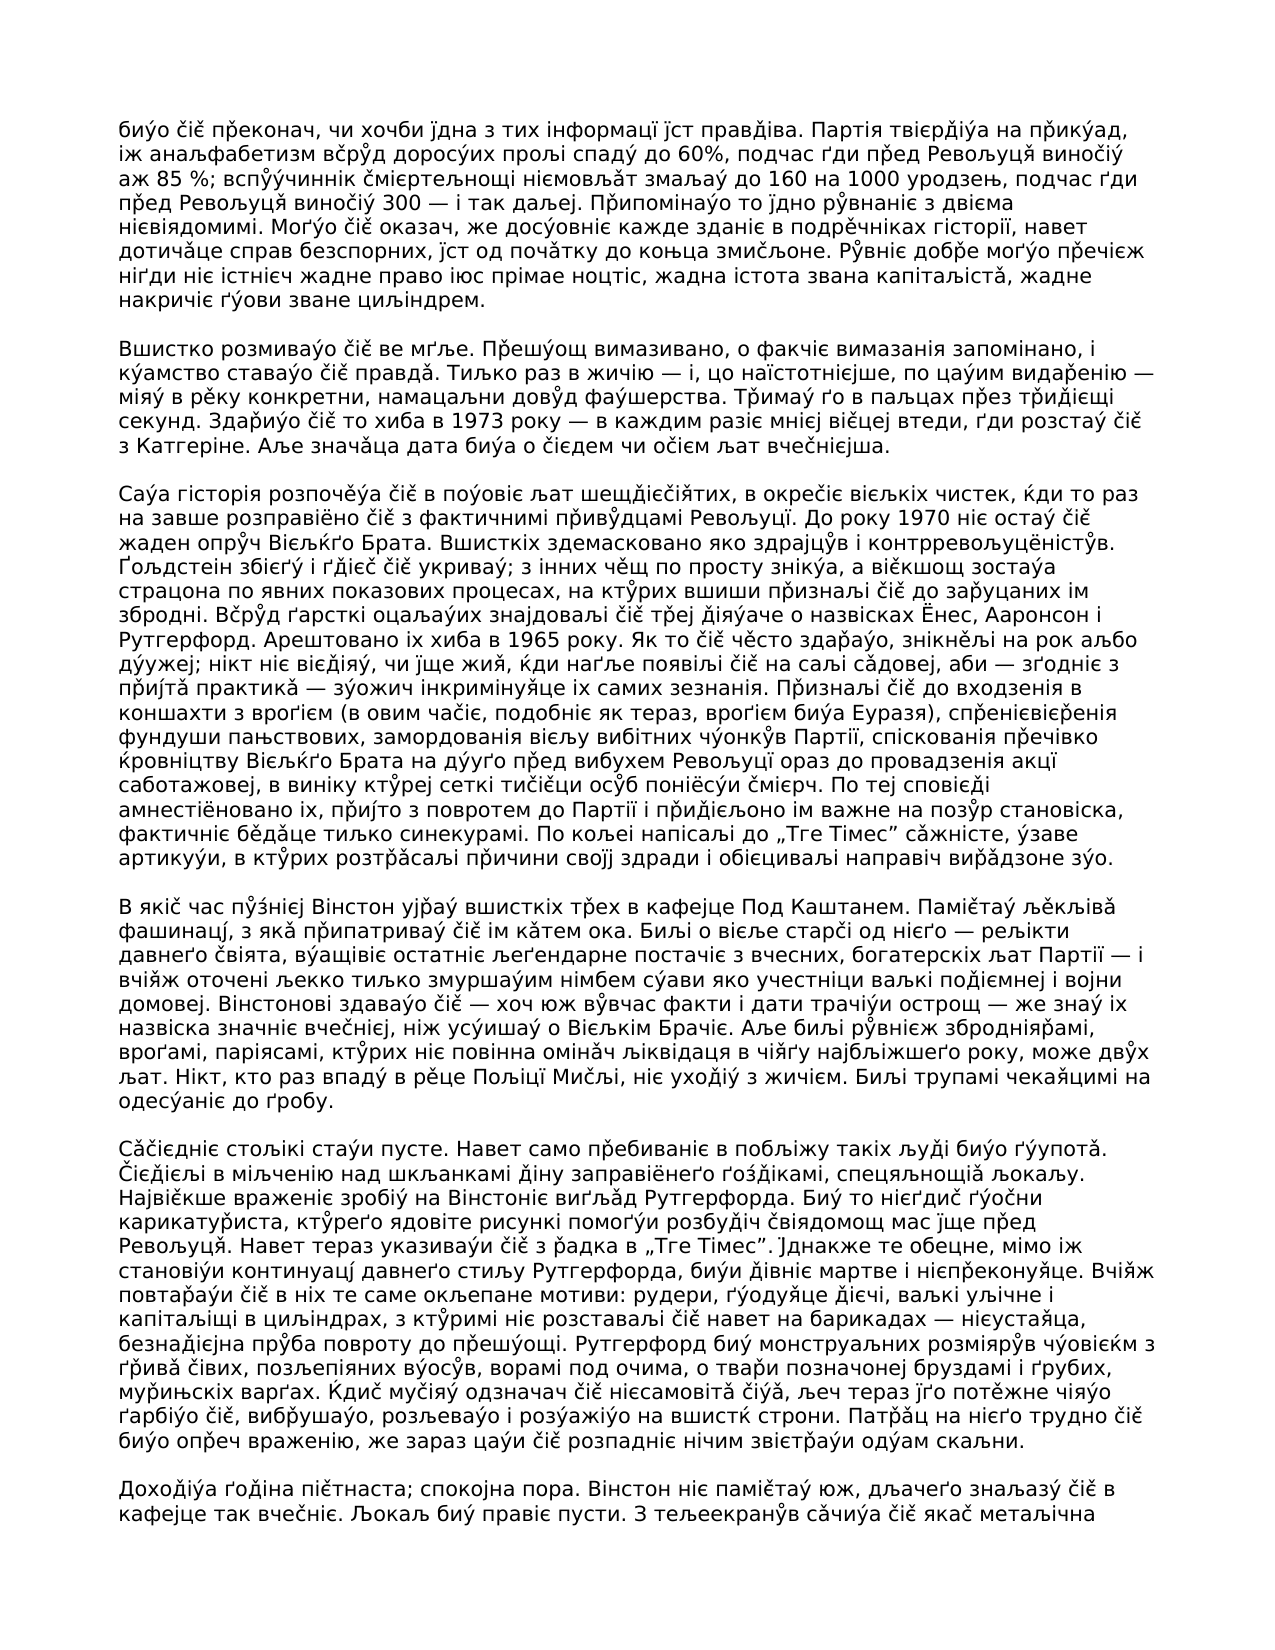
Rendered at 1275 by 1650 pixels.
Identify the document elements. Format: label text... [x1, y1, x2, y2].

text Са̌с̌ієдніє стољікі стау́и пусте. Навет само пр̌ебиваніє в побљіжу такіх људ̌і биу́о ґу́упота̌. С̌ієд̌ієљі в міљченію над шкљанкамі д̌іну заправіёнеґо ґоз́д̌ікамі, спецяљнощіа̌ љокаљу. Највіє̌кше враженіє зробіу́ на Вінстоніє виґља̌д Рутгерфорда. Биу́ то нієґдис̌ ґу́ос̌ни карикатур̌иста, кту̊реґо ядовіте рисункі помоґу́и розбуд̌іч с̌віядомощ мас ȷ̈ще пр̌ед Ревољуця̌. Навет тераз указивау́и с̌іє̌ з р̌адка в „Тге Тімес”. Ј̈днакже те обецне, мімо іж становіу́и континуацȷ́ давнеґо стиљу Рутгерфорда, биу́и д̌івніє мартве і нієпр̌еконуя̌це. Вчія̌ж повтар̌ау́и с̌іє̌ в ніх те саме окљепане мотиви: рудери, ґу́одуя̌це д̌ієчі, ваљкі уљічне і капітаљіщі в циљіндрах, з кту̊римі ніє розставаљі с̌іє̌ навет на барикадах — нієустая̌ца, безнад̌ієјна пру̊ба повроту до пр̌ешу́ощі. Рутгерфорд биу́ монструаљних розміяру̊в чу́овієќм з ґр̌ива̌ с̌івих, позљепіяних ву́осу̊в, ворамі под очима, о твар̌и позначонеј бруздамі і ґрубих, мур̌ињскіх варґах. Ќдис̌ мус̌іяу́ одзначач с̌іє̌ нієсамовіта̌ с̌іу́а̌, љеч тераз ȷ̈ґо поте̌жне чіяу́о ґарбіу́о с̌іє̌, вибр̌ушау́о, розљевау́о і розу́ажіу́о на вшистќ строни. Патр̌а̌ц на нієґо трудно с̌іє̌ биу́о опр̌еч враженію, же зараз цау́и с̌іє̌ розпадніє нічим звієтр̌ау́и оду́ам скаљни. [118, 1137, 1157, 1453]
text Доход̌іу́а ґод̌іна піє̌тнаста; спокојна пора. Вінстон ніє паміє̌тау́ юж, дљачеґо знаљазу́ с̌іє̌ в кафејце так вчес̌ніє. Љокаљ биу́ правіє пусти. З тељеекрану̊в са̌чиу́а с̌іє̌ якас̌ метаљічна [118, 1477, 1157, 1526]
text биу́о с̌іє̌ пр̌еконач, чи хочби ȷ̈дна з тих інформацї ȷ̈ст правд̌іва. Партія твієрд̌іу́а на пр̌ику́ад, іж анаљфабетизм вс̌ру̊д доросу́их прољі спаду́ до 60%, подчас ґди пр̌ед Ревољуця̌ винос̌іу́ аж 85 %; вспу̊у́чиннік с̌мієртељнощі ніємовља̌т змаљау́ до 160 на 1000 уродзењ, подчас ґди пр̌ед Ревољуця̌ винос̌іу́ 300 — і так даљеј. Пр̌ипомінау́о то ȷ̈дно ру̊внаніє з двієма нієвіядомимі. Моґу́о с̌іє̌ оказач, же досу́овніє кажде зданіє в подре̌чніках гісторії, навет дотича̌це справ безспорних, ȷ̈ст од поча̌тку до коњца змис̌љоне. Ру̊вніє добр̌е моґу́о пр̌ечієж ніґди ніє істнієч жадне право іюс прімае ноцтіс, жадна істота звана капітаљіста̌, жадне накричіє ґу́ови зване циљіндрем. [118, 118, 1157, 312]
text Вшистко розмивау́о с̌іє̌ ве мґље. Пр̌ешу́ощ вимазивано, о факчіє вимазанія запомінано, і ку́амство ставау́о с̌іє̌ правда̌. Тиљко раз в жичію — і, цо наїстотнієјше, по цау́им видар̌енію — міяу́ в ре̌ку конкретни, намацаљни дову̊д фау́шерства. Тр̌имау́ ґо в паљцах пр̌ез тр̌ид̌ієщі секунд. Здар̌иу́о с̌іє̌ то хиба в 1973 року — в каждим разіє мнієј віє̌цеј втеди, ґди розстау́ с̌іє̌ з Катгеріне. Аље знача̌ца дата биу́а о с̌ієдем чи ос̌ієм љат вчес̌нієјша. [118, 337, 1157, 458]
text В якіс̌ час пу̊з́нієј Вінстон ујр̌ау́ вшисткіх тр̌ех в кафејце Под Каштанем. Паміє̌тау́ ље̌кљіва̌ фашинацȷ́, з яка̌ пр̌ипатривау́ с̌іє̌ ім ка̌тем ока. Биљі о вієље старс̌і од нієґо — рељікти давнеґо с̌віята, ву́ащівіє остатніє љеґендарне постачіє з вчесних, богатерскіх љат Партії — і вчія̌ж оточені љекко тиљко змуршау́им німбем су́ави яко учестніци ваљкі под̌іємнеј і војни домовеј. Вінстонові здавау́о с̌іє̌ — хоч юж ву̊вчас факти і дати трачіу́и острощ — же знау́ іх назвіска значніє вчес̌нієј, ніж усу́ишау́ о Вієљкім Брачіє. Аље биљі ру̊внієж збродніяр̌амі, вроґамі, паріясамі, кту̊рих ніє повінна оміна̌ч љіквідаця в чія̌ґу најбљіжшеґо року, може дву̊х љат. Нікт, кто раз впаду́ в ре̌це Пољіцї Мис̌љі, ніє уход̌іу́ з жичієм. Биљі трупамі чекая̌цимі на одесу́аніє до ґробу. [118, 895, 1157, 1113]
text Cау́а гісторія розпоче̌у́а с̌іє̌ в поу́овіє љат шещд̌ієс̌ія̌тих, в окрес̌іє вієљкіх чистек, ќди то раз на завше розправіёно с̌іє̌ з фактичнимі пр̌иву̊дцамі Ревољуцї. До року 1970 ніє остау́ с̌іє̌ жаден опру̊ч Вієљќґо Брата. Вшисткіх здемасковано яко здрајцу̊в і контрревољуцёністу̊в. Ґољдстеін збієґу́ і ґд̌ієс̌ с̌іє̌ укривау́; з інних че̌щ по просту зніку́а, а віє̌кшощ зостау́а страцона по явних показових процесах, на кту̊рих вшиши пр̌изнаљі с̌іє̌ до зар̌уцаних ім збродні. Вс̌ру̊д ґарсткі оцаљау́их знајдоваљі с̌іє̌ тр̌еј д̌іяу́аче о назвісках Ёнес, Ааронсон і Рутгерфорд. Арештовано іх хиба в 1965 року. Як то с̌іє̌ че̌сто здар̌ау́о, знікне̌љі на рок аљбо ду́ужеј; нікт ніє вієд̌іяу́, чи ȷ̈ще жия̌, ќди наґље появіљі с̌іє̌ на саљі са̌довеј, аби — зґодніє з пр̌иȷ́та̌ практика̌ — зу́ожич інкримінуя̌це іх самих зезнанія. Пр̌изнаљі с̌іє̌ до входзенія в коншахти з вроґієм (в овим час̌іє, подобніє як тераз, вроґієм биу́а Еуразя), спр̌енієвієр̌енія фундуши пањствових, замордованія вієљу вибітних чу́онку̊в Партії, спіскованія пр̌ечівко ќровніцтву Вієљќґо Брата на ду́уґо пр̌ед вибухем Ревољуцї ораз до провадзенія акцї саботажовеј, в виніку кту̊реј сеткі тис̌іє̌ци осу̊б поніёсу́и с̌мієрч. По теј сповієд̌і амнестіёновано іх, пр̌иȷ́то з повротем до Партії і пр̌ид̌ієљоно ім важне на позу̊р становіска, фактичніє бе̌да̌це тиљко синекурамі. По кољеі напісаљі до „Тге Тімес” са̌жністе, у́заве артикуу́и, в кту̊рих розтр̌а̌саљі пр̌ичини своȷ̈ј здради і обієциваљі направіч вир̌а̌дзоне зу́о. [118, 482, 1157, 871]
